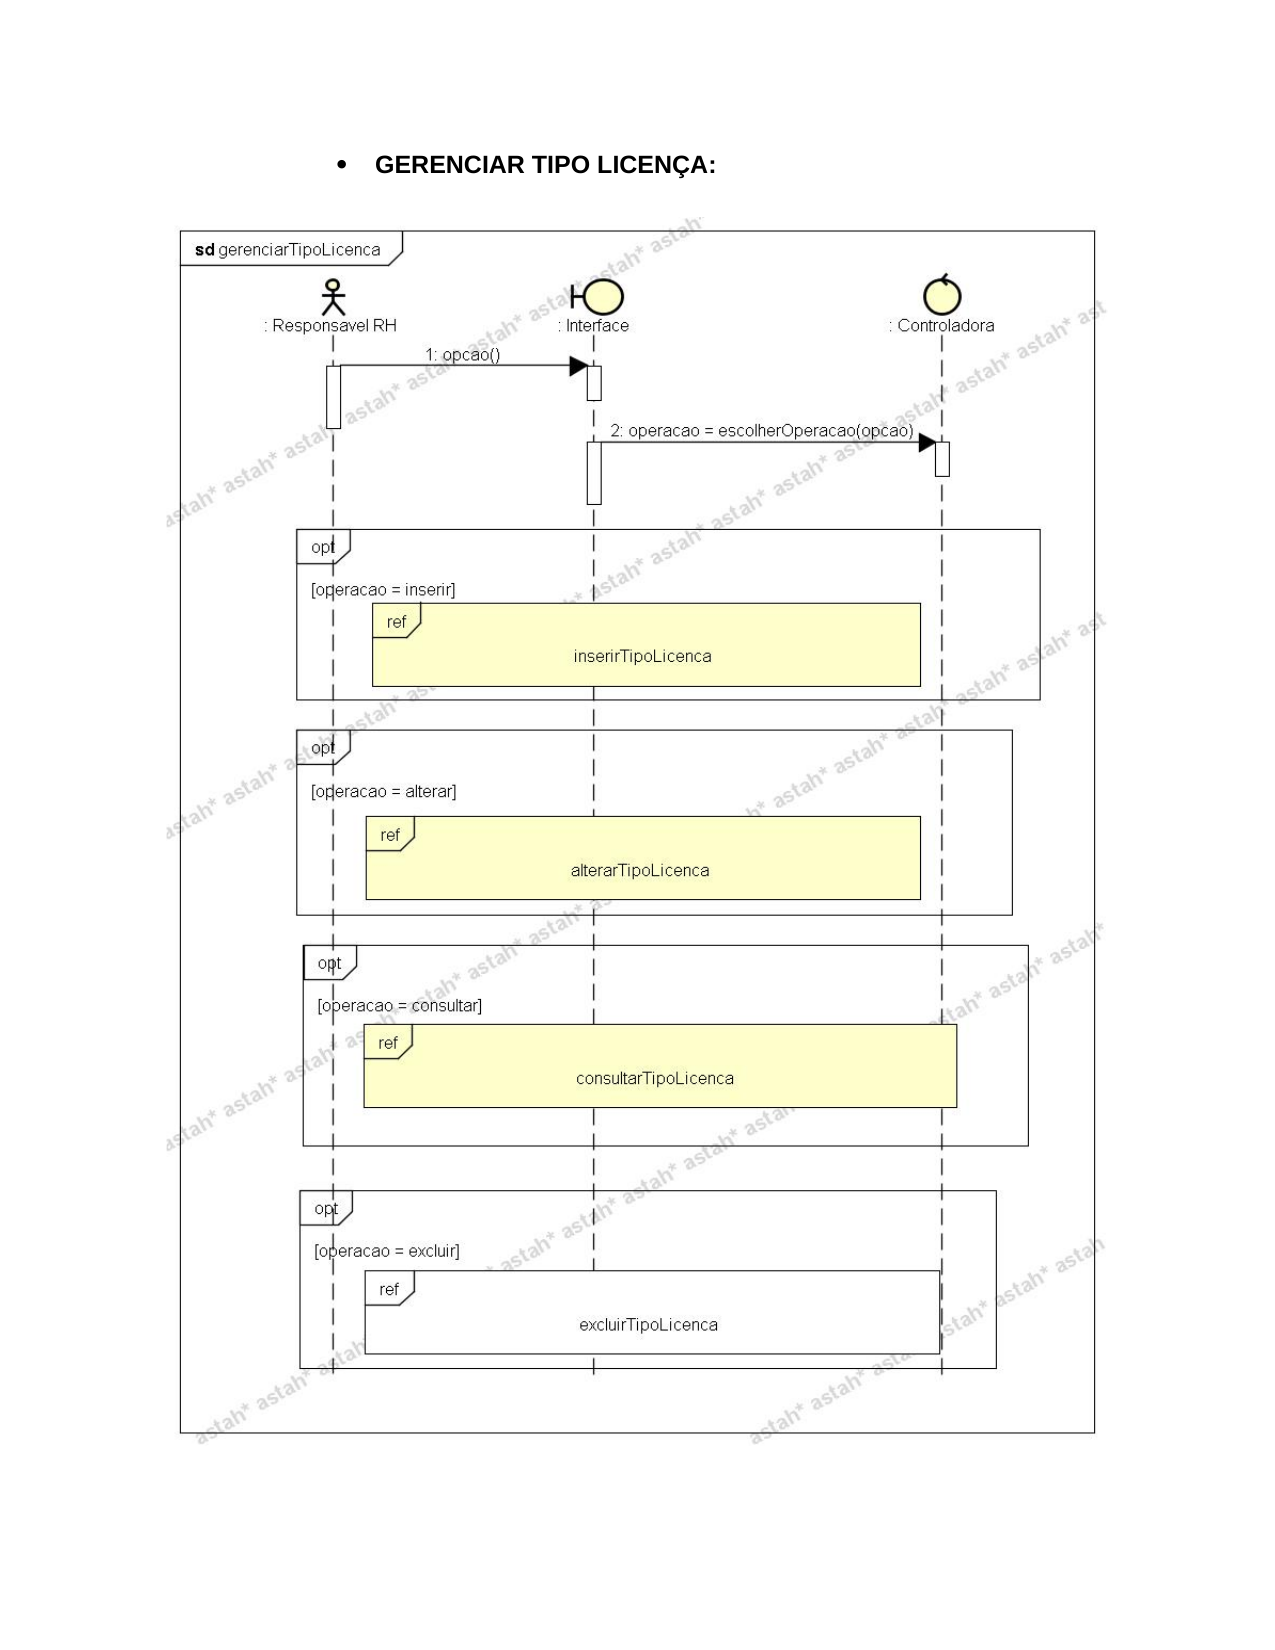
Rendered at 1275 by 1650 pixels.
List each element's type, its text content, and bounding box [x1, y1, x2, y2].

list GERENCIAR TIPO LICENÇA: [337, 150, 1125, 179]
picture [166, 217, 1108, 1446]
